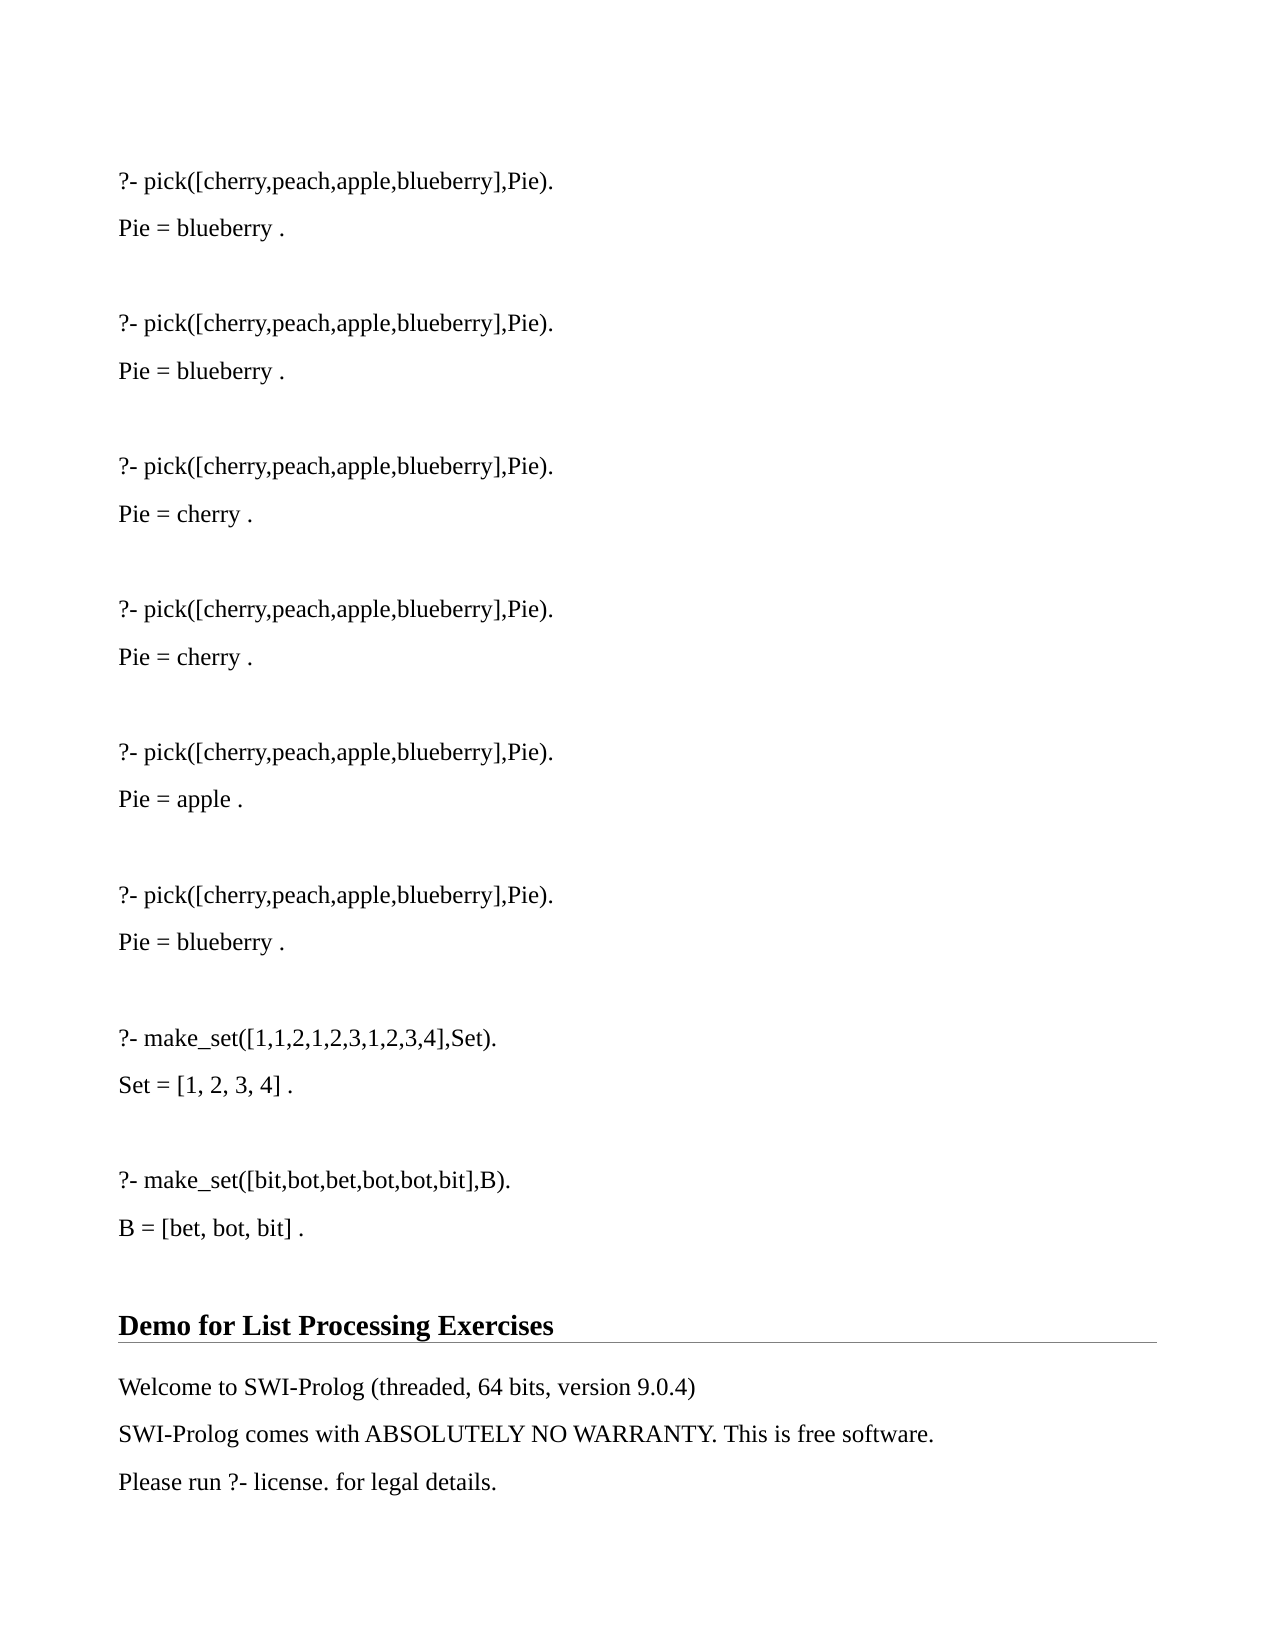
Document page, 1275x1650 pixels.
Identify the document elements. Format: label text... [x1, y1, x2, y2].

text ?- pick([cherry,peach,apple,blueberry],Pie). [118, 880, 1157, 908]
text SWI-Prolog comes with ABSOLUTELY NO WARRANTY. This is free software. [118, 1419, 1157, 1448]
text ?- make_set([1,1,2,1,2,3,1,2,3,4],Set). [118, 1023, 1157, 1051]
text ?- make_set([bit,bot,bet,bot,bot,bit],B). [118, 1165, 1157, 1194]
text Pie = blueberry . [118, 927, 1157, 956]
text Pie = blueberry . [118, 213, 1157, 242]
text ?- pick([cherry,peach,apple,blueberry],Pie). [118, 451, 1157, 480]
text Welcome to SWI-Prolog (threaded, 64 bits, version 9.0.4) [118, 1372, 1157, 1400]
text Please run ?- license. for legal details. [118, 1467, 1157, 1496]
text Set = [1, 2, 3, 4] . [118, 1070, 1157, 1099]
text Pie = cherry . [118, 642, 1157, 671]
text ?- pick([cherry,peach,apple,blueberry],Pie). [118, 737, 1157, 766]
text Pie = blueberry . [118, 356, 1157, 385]
text ?- pick([cherry,peach,apple,blueberry],Pie). [118, 308, 1157, 337]
text ?- pick([cherry,peach,apple,blueberry],Pie). [118, 166, 1157, 194]
text B = [bet, bot, bit] . [118, 1213, 1157, 1242]
text Demo for List Processing Exercises [118, 1308, 1157, 1342]
text Pie = apple . [118, 784, 1157, 813]
text Pie = cherry . [118, 499, 1157, 528]
text ?- pick([cherry,peach,apple,blueberry],Pie). [118, 594, 1157, 623]
